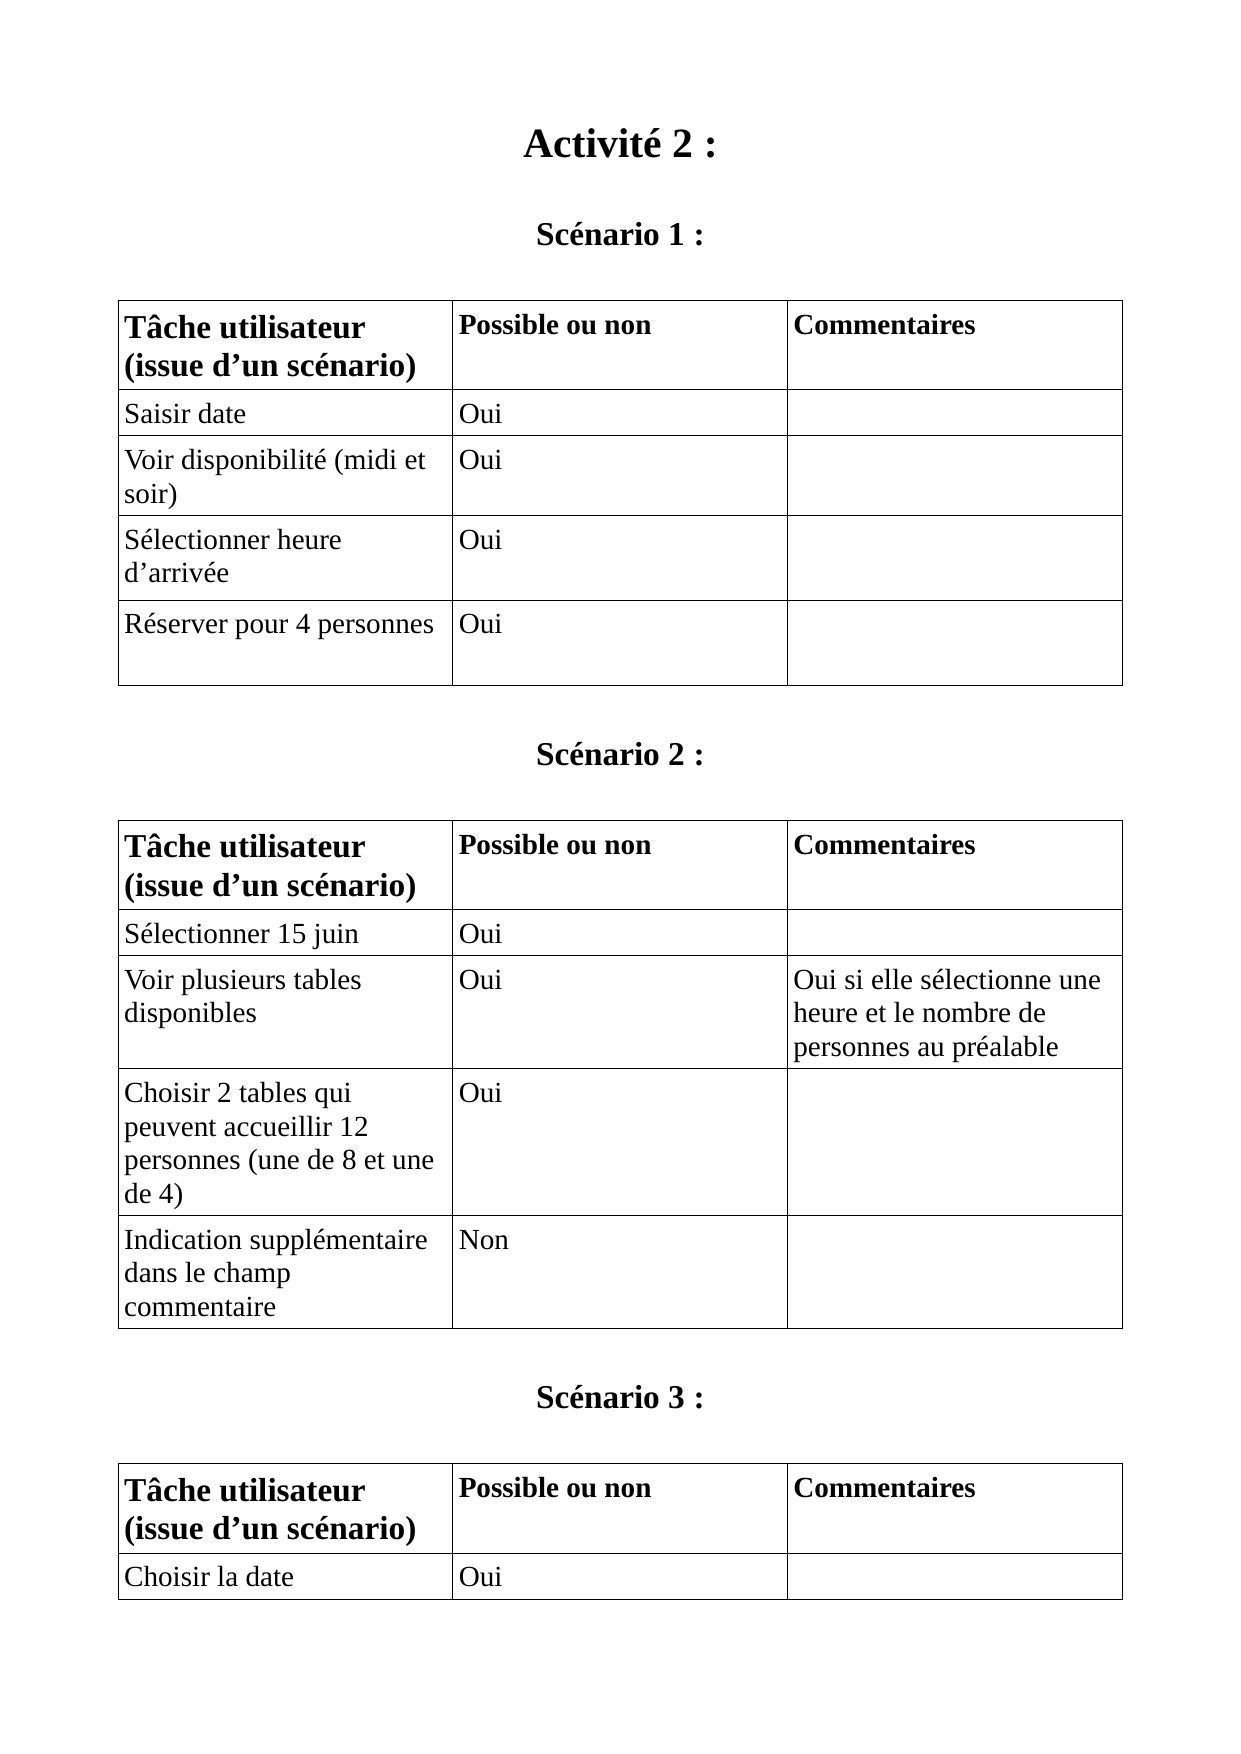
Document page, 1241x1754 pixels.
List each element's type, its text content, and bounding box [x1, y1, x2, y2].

table_cell [788, 601, 1122, 685]
text Scénario 2 : [118, 734, 1122, 772]
table_cell Réserver pour 4 personnes [119, 601, 452, 685]
table_cell Oui [453, 1069, 787, 1215]
table_header Tâche utilisateur (issue d’un scénario) [119, 301, 452, 389]
table_header Possible ou non [453, 821, 787, 909]
table_cell [788, 390, 1122, 435]
table_header Commentaires [788, 821, 1122, 909]
text Scénario 1 : [118, 214, 1122, 252]
table_header Commentaires [788, 1464, 1122, 1552]
table_cell Oui [453, 390, 787, 435]
table_cell Oui [453, 910, 787, 955]
table_cell Saisir date [119, 390, 452, 435]
table_header Possible ou non [453, 301, 787, 389]
table_cell Non [453, 1216, 787, 1328]
table_cell [788, 516, 1122, 600]
table_cell [788, 1554, 1122, 1598]
text Scénario 3 : [118, 1377, 1122, 1415]
table_cell Sélectionner 15 juin [119, 910, 452, 955]
table_cell [788, 1069, 1122, 1215]
table_cell Choisir 2 tables qui peuvent accueillir 12 personnes (une de 8 et une de 4) [119, 1069, 452, 1215]
table_cell Choisir la date [119, 1554, 452, 1598]
table_cell Oui [453, 601, 787, 685]
table_cell Oui [453, 1554, 787, 1598]
table_header Tâche utilisateur (issue d’un scénario) [119, 821, 452, 909]
table_cell Oui si elle sélectionne une heure et le nombre de personnes au préalable [788, 956, 1122, 1068]
table_header Tâche utilisateur (issue d’un scénario) [119, 1464, 452, 1552]
table_cell Sélectionner heure d’arrivée [119, 516, 452, 600]
table_header Possible ou non [453, 1464, 787, 1552]
text Activité 2 : [118, 118, 1122, 166]
table_cell Oui [453, 516, 787, 600]
table_cell Oui [453, 436, 787, 515]
table_cell Indication supplémentaire dans le champ commentaire [119, 1216, 452, 1328]
table_cell Oui [453, 956, 787, 1068]
table_cell Voir plusieurs tables disponibles [119, 956, 452, 1068]
table_cell [788, 910, 1122, 955]
table_header Commentaires [788, 301, 1122, 389]
table_cell Voir disponibilité (midi et soir) [119, 436, 452, 515]
table_cell [788, 1216, 1122, 1328]
table_cell [788, 436, 1122, 515]
